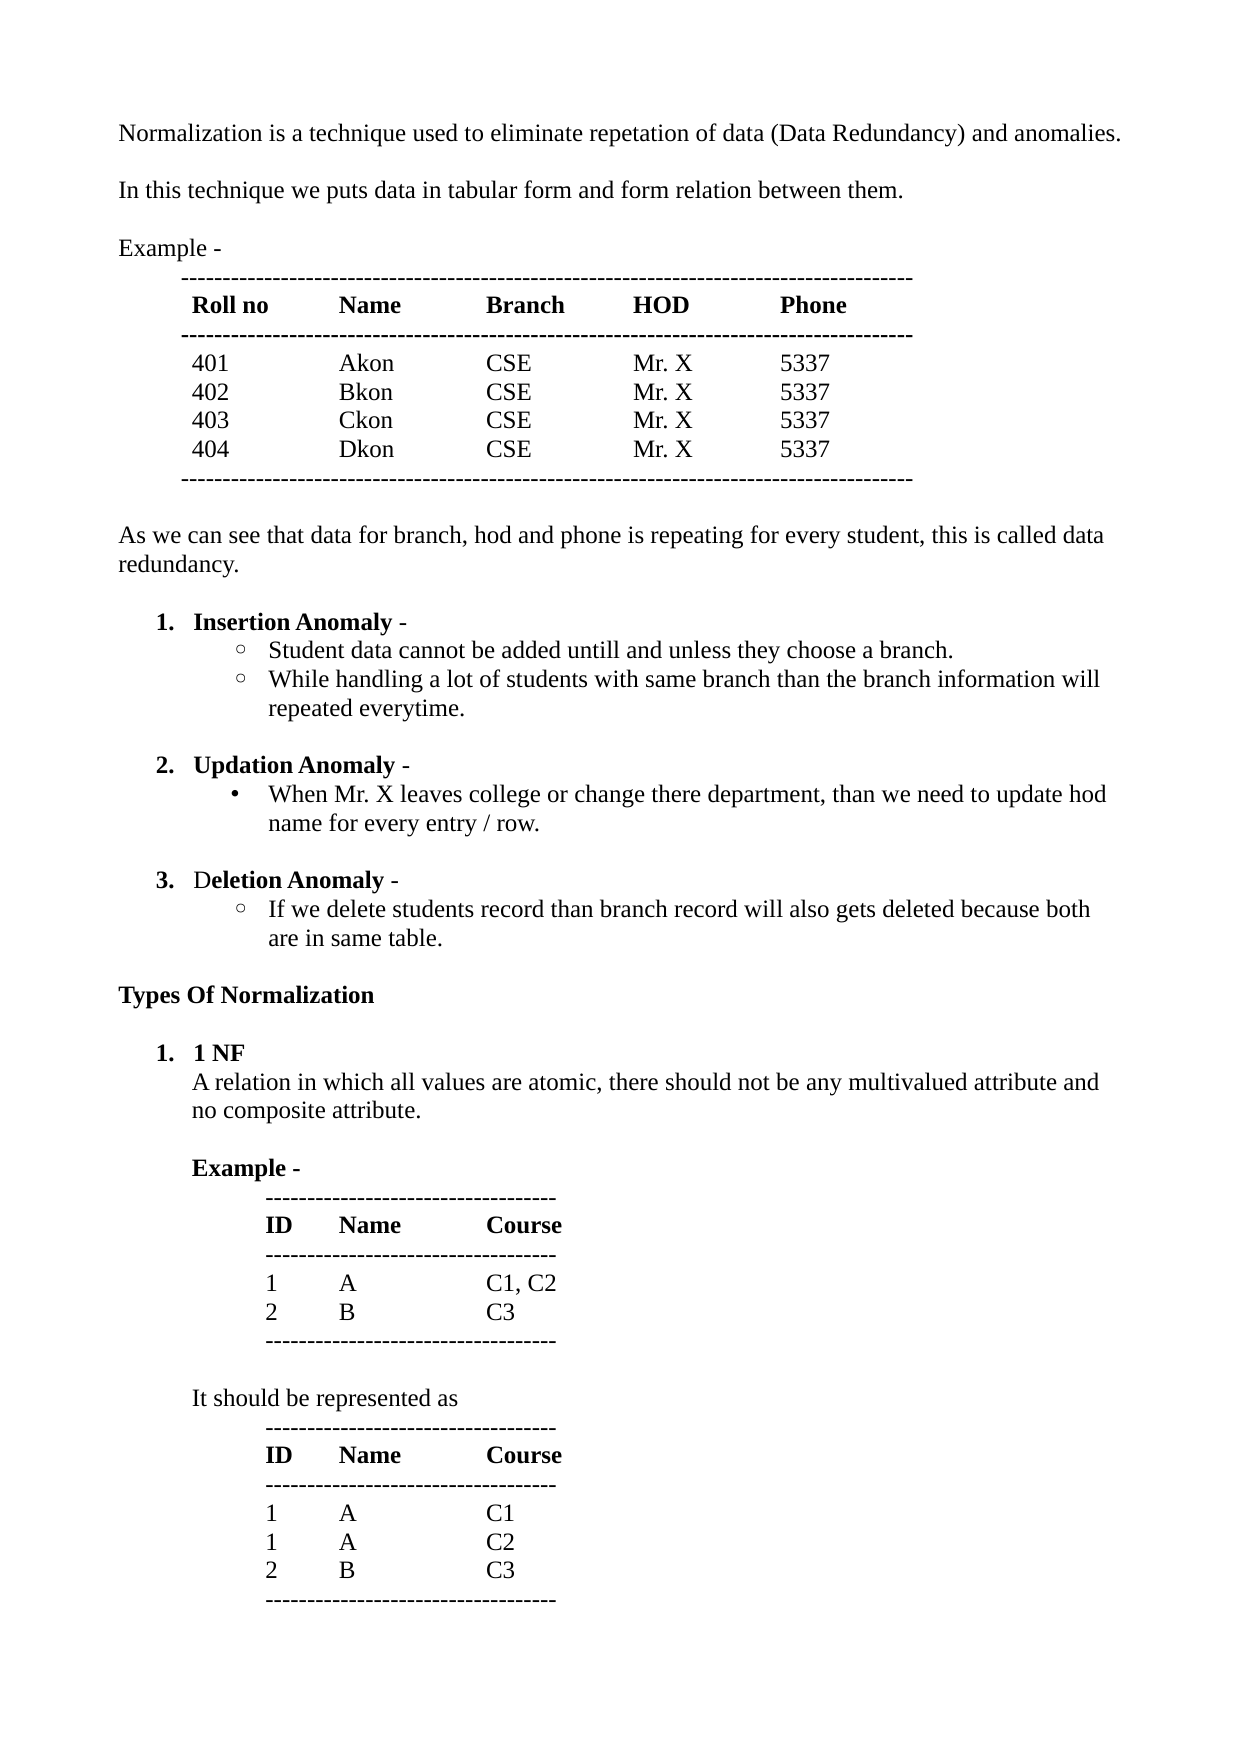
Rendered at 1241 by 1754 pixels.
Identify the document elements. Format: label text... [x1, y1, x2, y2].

text ----------------------------------- [118, 1239, 1122, 1268]
text 1 A C1, C2 [118, 1268, 1122, 1297]
text ----------------------------------- [118, 1412, 1122, 1441]
text 404 Dkon CSE Mr. X 5337 [118, 434, 1122, 463]
text Example - [118, 233, 1122, 262]
text A relation in which all values are atomic, there should not be any multivalued attribute and [118, 1067, 1122, 1096]
text 401 Akon CSE Mr. X 5337 [118, 348, 1122, 377]
text 2 B C3 [118, 1297, 1122, 1326]
text ----------------------------------- [118, 1326, 1122, 1354]
text Normalization is a technique used to eliminate repetation of data (Data Redundancy) and anomalies. [118, 118, 1122, 147]
text ----------------------------------- [118, 1584, 1122, 1613]
text 402 Bkon CSE Mr. X 5337 [118, 377, 1122, 406]
text 1 A C2 [118, 1527, 1122, 1556]
list Updation Anomaly - [156, 751, 1122, 779]
text ID Name Course [118, 1211, 1122, 1239]
list While handling a lot of students with same branch than the branch information will repeated everytime. [231, 664, 1122, 722]
text ---------------------------------------------------------------------------------------- [118, 319, 1122, 348]
text ---------------------------------------------------------------------------------------- [118, 463, 1122, 492]
list Insertion Anomaly - [156, 607, 1122, 636]
text 2 B C3 [118, 1556, 1122, 1584]
text ID Name Course [118, 1441, 1122, 1469]
list Deletion Anomaly - [156, 866, 1122, 894]
text As we can see that data for branch, hod and phone is repeating for every student, this is called data redundancy. [118, 521, 1122, 578]
list 1 NF [156, 1038, 1122, 1067]
text 403 Ckon CSE Mr. X 5337 [118, 406, 1122, 434]
text ---------------------------------------------------------------------------------------- [118, 262, 1122, 291]
text 1 A C1 [118, 1498, 1122, 1527]
list Student data cannot be added untill and unless they choose a branch. [231, 636, 1122, 664]
text Roll no Name Branch HOD Phone [118, 291, 1122, 319]
text Example - [118, 1153, 1122, 1182]
text It should be represented as [118, 1383, 1122, 1412]
text ----------------------------------- [118, 1182, 1122, 1211]
list When Mr. X leaves college or change there department, than we need to update hod name for every entry / row. [231, 779, 1122, 837]
text no composite attribute. [118, 1096, 1122, 1124]
text In this technique we puts data in tabular form and form relation between them. [118, 176, 1122, 204]
list If we delete students record than branch record will also gets deleted because both are in same table. [231, 894, 1122, 952]
text Types Of Normalization [118, 981, 1122, 1009]
text ----------------------------------- [118, 1469, 1122, 1498]
